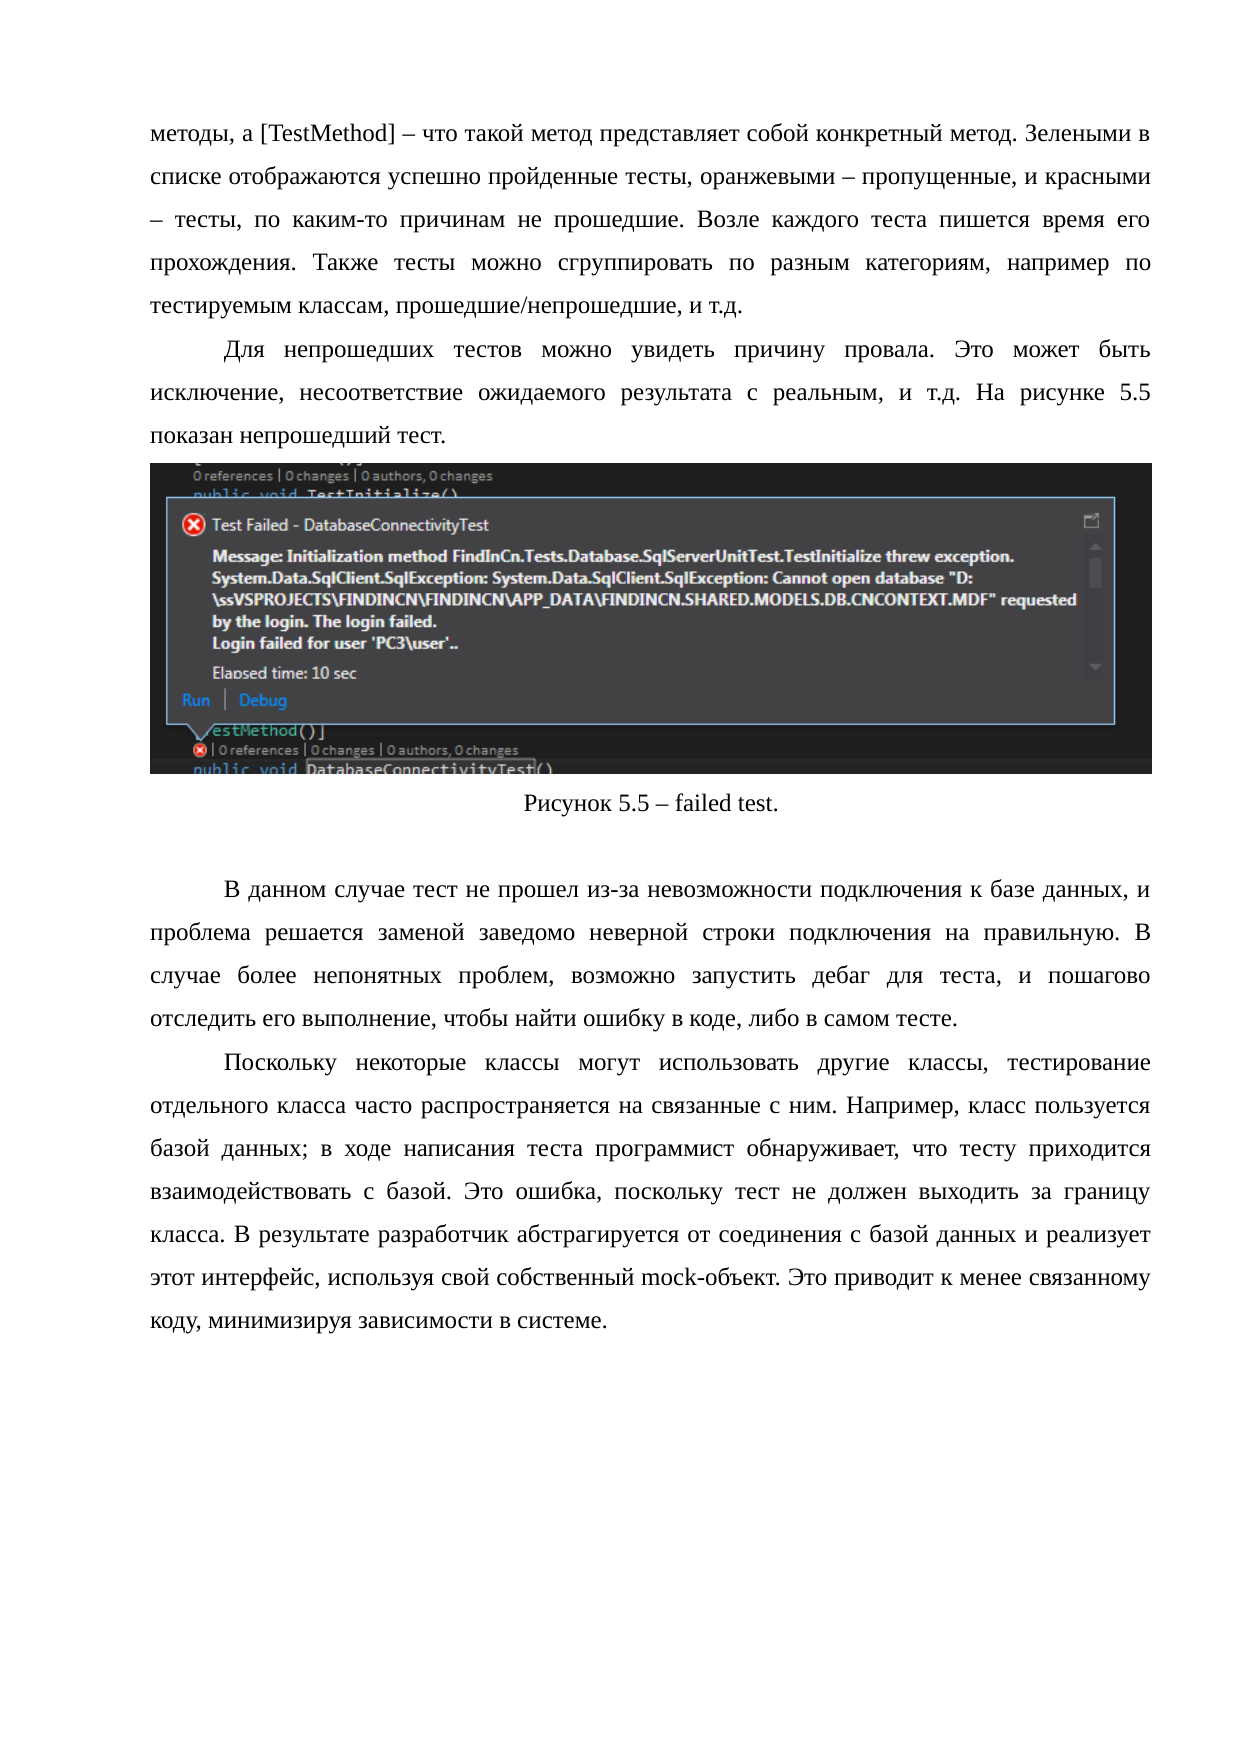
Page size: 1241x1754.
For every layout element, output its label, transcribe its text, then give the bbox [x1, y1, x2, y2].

text Поскольку некоторые классы могут использовать другие классы, тестирование отдельного класса часто распространяется на связанные с ним. Например, класс пользуется базой данных; в ходе написания теста программист обнаруживает, что тесту приходится взаимодействовать с базой. Это ошибка, поскольку тест не должен выходить за границу класса. В результате разработчик абстрагируется от соединения с базой данных и реализует этот интерфейс, используя свой собственный mock-объект. Это приводит к менее связанному коду, минимизируя зависимости в системе. [150, 1047, 1152, 1334]
text В данном случае тест не прошел из-за невозможности подключения к базе данных, и проблема решается заменой заведомо неверной строки подключения на правильную. В случае более непонятных проблем, возможно запустить дебаг для теста, и пошагово отследить его выполнение, чтобы найти ошибку в коде, либо в самом тесте. [150, 874, 1152, 1032]
text Для непрошедших тестов можно увидеть причину провала. Это может быть исключение, несоответствие ожидаемого результата с реальным, и т.д. На рисунке 5.5 показан непрошедший тест. [150, 334, 1152, 449]
text методы, а [TestMethod] – что такой метод представляет собой конкретный метод. Зелеными в списке отображаются успешно пройденные тесты, оранжевыми – пропущенные, и красными – тесты, по каким-то причинам не прошедшие. Возле каждого теста пишется время его прохождения. Также тесты можно сгруппировать по разным категориям, например по тестируемым классам, прошедшие/непрошедшие, и т.д. [150, 118, 1152, 319]
text Рисунок 5.5 – failed test. [150, 788, 1152, 817]
